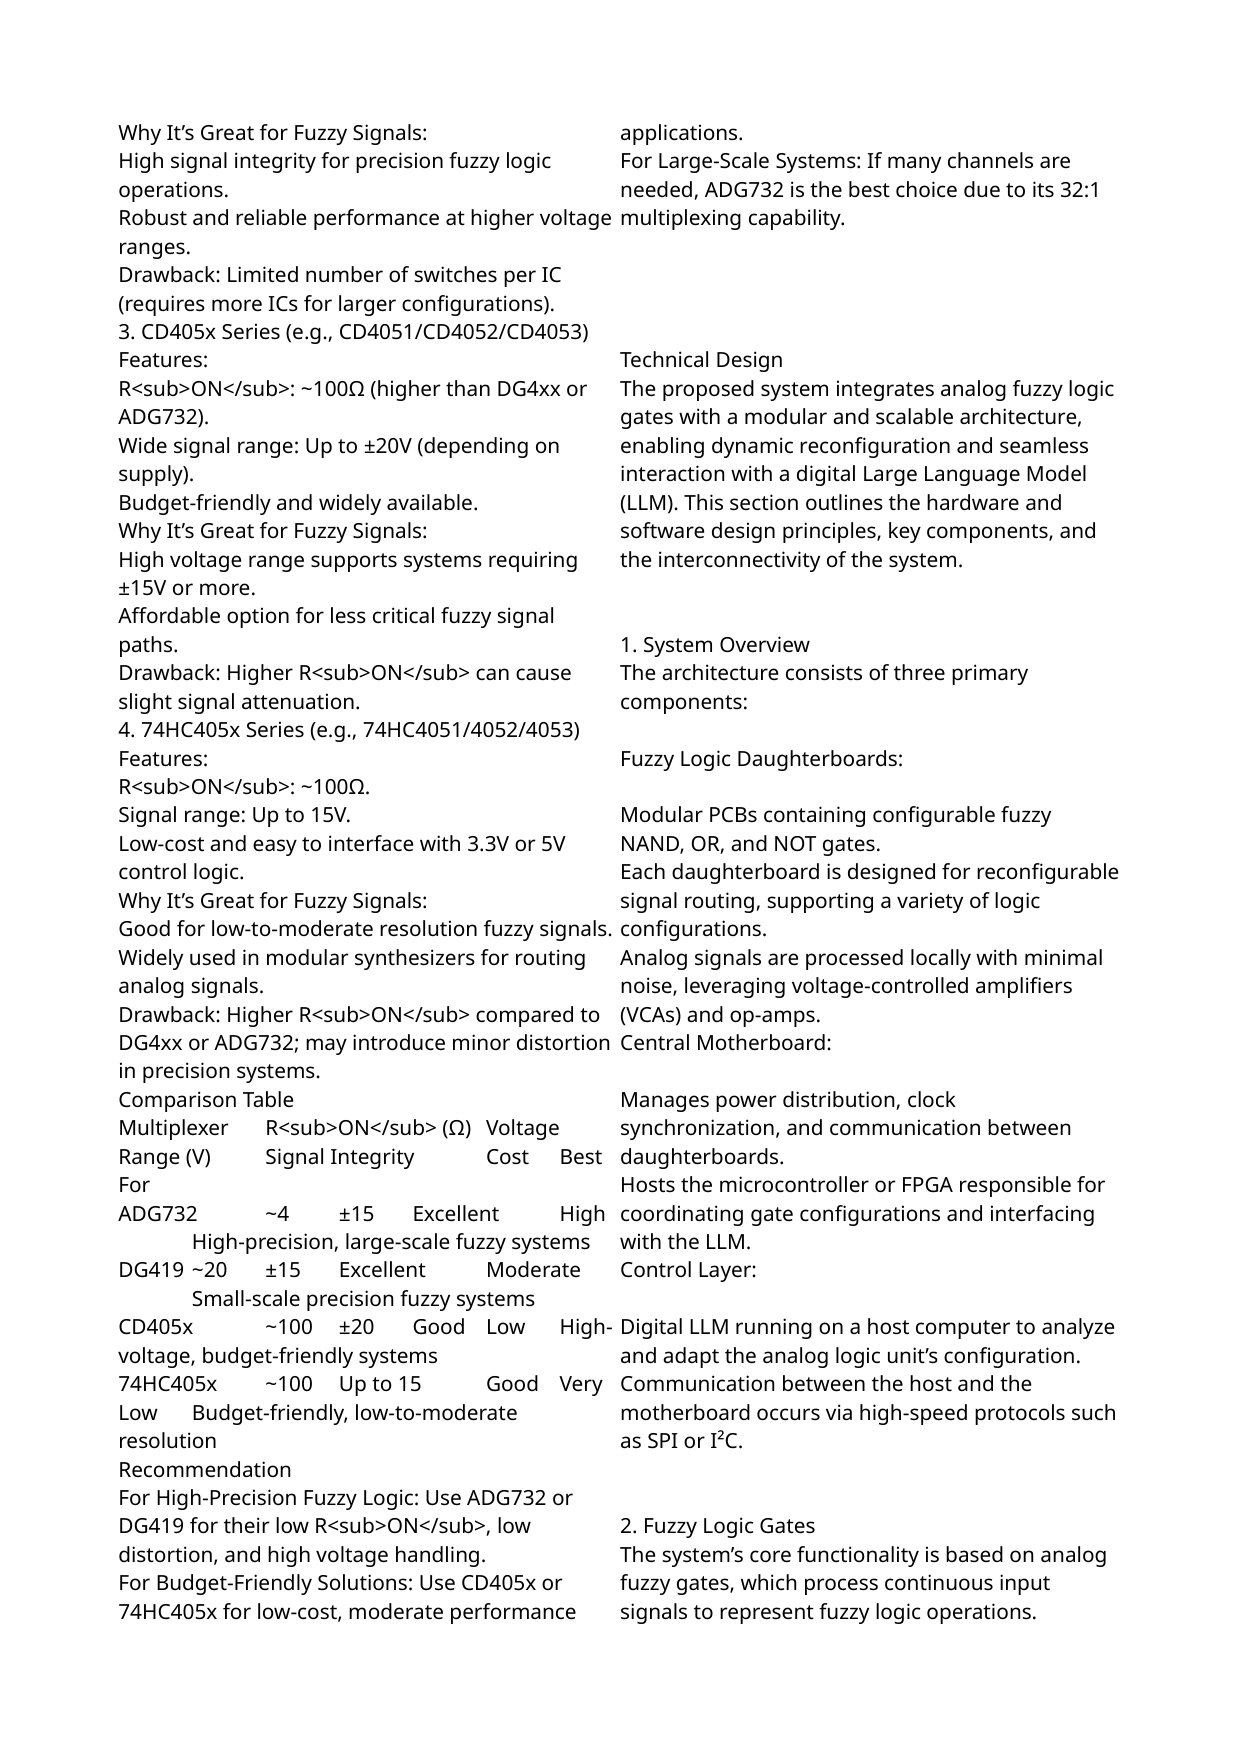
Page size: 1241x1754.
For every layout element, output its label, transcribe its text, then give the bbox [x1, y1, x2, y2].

text Recommendation [118, 1455, 620, 1483]
text Fuzzy Logic Daughterboards: [620, 744, 1122, 772]
text Affordable option for less critical fuzzy signal paths. [118, 602, 620, 658]
text Drawback: Higher R<sub>ON</sub> compared to DG4xx or ADG732; may introduce minor distortion in precision systems. [118, 1000, 620, 1085]
text For High-Precision Fuzzy Logic: Use ADG732 or DG419 for their low R<sub>ON</sub>, low distortion, and high voltage handling. [118, 1483, 620, 1568]
text Wide signal range: Up to ±20V (depending on supply). [118, 431, 620, 488]
text Control Layer: [620, 1256, 1122, 1284]
text Manages power distribution, clock synchronization, and communication between daughterboards. [620, 1085, 1122, 1170]
text 1. System Overview [620, 630, 1122, 658]
text ADG732 ~4 ±15 Excellent High High-precision, large-scale fuzzy systems [118, 1199, 620, 1256]
text Why It’s Great for Fuzzy Signals: [118, 516, 620, 545]
text 74HC405x ~100 Up to 15 Good Very Low Budget-friendly, low-to-moderate resolution [118, 1369, 620, 1455]
text 3. CD405x Series (e.g., CD4051/CD4052/CD4053) [118, 317, 620, 346]
text The architecture consists of three primary components: [620, 658, 1122, 715]
text Hosts the microcontroller or FPGA responsible for coordinating gate configurations and interfacing with the LLM. [620, 1170, 1122, 1256]
text High signal integrity for precision fuzzy logic operations. [118, 147, 620, 203]
text Central Motherboard: [620, 1028, 1122, 1057]
text The proposed system integrates analog fuzzy logic gates with a modular and scalable architecture, enabling dynamic reconfiguration and seamless interaction with a digital Large Language Model (LLM). This section outlines the hardware and software design principles, key components, and the interconnectivity of the system. [620, 374, 1122, 573]
text Analog signals are processed locally with minimal noise, leveraging voltage-controlled amplifiers (VCAs) and op-amps. [620, 943, 1122, 1028]
text Communication between the host and the motherboard occurs via high-speed protocols such as SPI or I²C. [620, 1369, 1122, 1455]
text Comparison Table [118, 1085, 620, 1113]
text High voltage range supports systems requiring ±15V or more. [118, 545, 620, 602]
text For Budget-Friendly Solutions: Use CD405x or 74HC405x for low-cost, moderate performance [118, 1568, 620, 1625]
text Features: [118, 744, 620, 772]
text Features: [118, 346, 620, 374]
text applications. [620, 118, 1122, 147]
text Drawback: Higher R<sub>ON</sub> can cause slight signal attenuation. [118, 658, 620, 715]
text CD405x ~100 ±20 Good Low High-voltage, budget-friendly systems [118, 1312, 620, 1369]
text 4. 74HC405x Series (e.g., 74HC4051/4052/4053) [118, 715, 620, 744]
text Robust and reliable performance at higher voltage ranges. [118, 203, 620, 260]
text Widely used in modular synthesizers for routing analog signals. [118, 943, 620, 1000]
text R<sub>ON</sub>: ~100Ω. [118, 772, 620, 801]
text For Large-Scale Systems: If many channels are needed, ADG732 is the best choice due to its 32:1 multiplexing capability. [620, 147, 1122, 232]
text Technical Design [620, 346, 1122, 374]
text DG419 ~20 ±15 Excellent Moderate Small-scale precision fuzzy systems [118, 1256, 620, 1312]
text Multiplexer R<sub>ON</sub> (Ω) Voltage Range (V) Signal Integrity Cost Best For [118, 1113, 620, 1199]
text Why It’s Great for Fuzzy Signals: [118, 118, 620, 147]
text Digital LLM running on a host computer to analyze and adapt the analog logic unit’s configuration. [620, 1312, 1122, 1369]
text 2. Fuzzy Logic Gates [620, 1512, 1122, 1540]
text Low-cost and easy to interface with 3.3V or 5V control logic. [118, 829, 620, 886]
text Budget-friendly and widely available. [118, 488, 620, 516]
text The system’s core functionality is based on analog fuzzy gates, which process continuous input signals to represent fuzzy logic operations. [620, 1540, 1122, 1625]
text Good for low-to-moderate resolution fuzzy signals. [118, 914, 620, 943]
text Why It’s Great for Fuzzy Signals: [118, 886, 620, 914]
text Signal range: Up to 15V. [118, 801, 620, 829]
text Modular PCBs containing configurable fuzzy NAND, OR, and NOT gates. [620, 801, 1122, 857]
text Drawback: Limited number of switches per IC (requires more ICs for larger configurations). [118, 260, 620, 317]
text Each daughterboard is designed for reconfigurable signal routing, supporting a variety of logic configurations. [620, 857, 1122, 943]
text R<sub>ON</sub>: ~100Ω (higher than DG4xx or ADG732). [118, 374, 620, 431]
